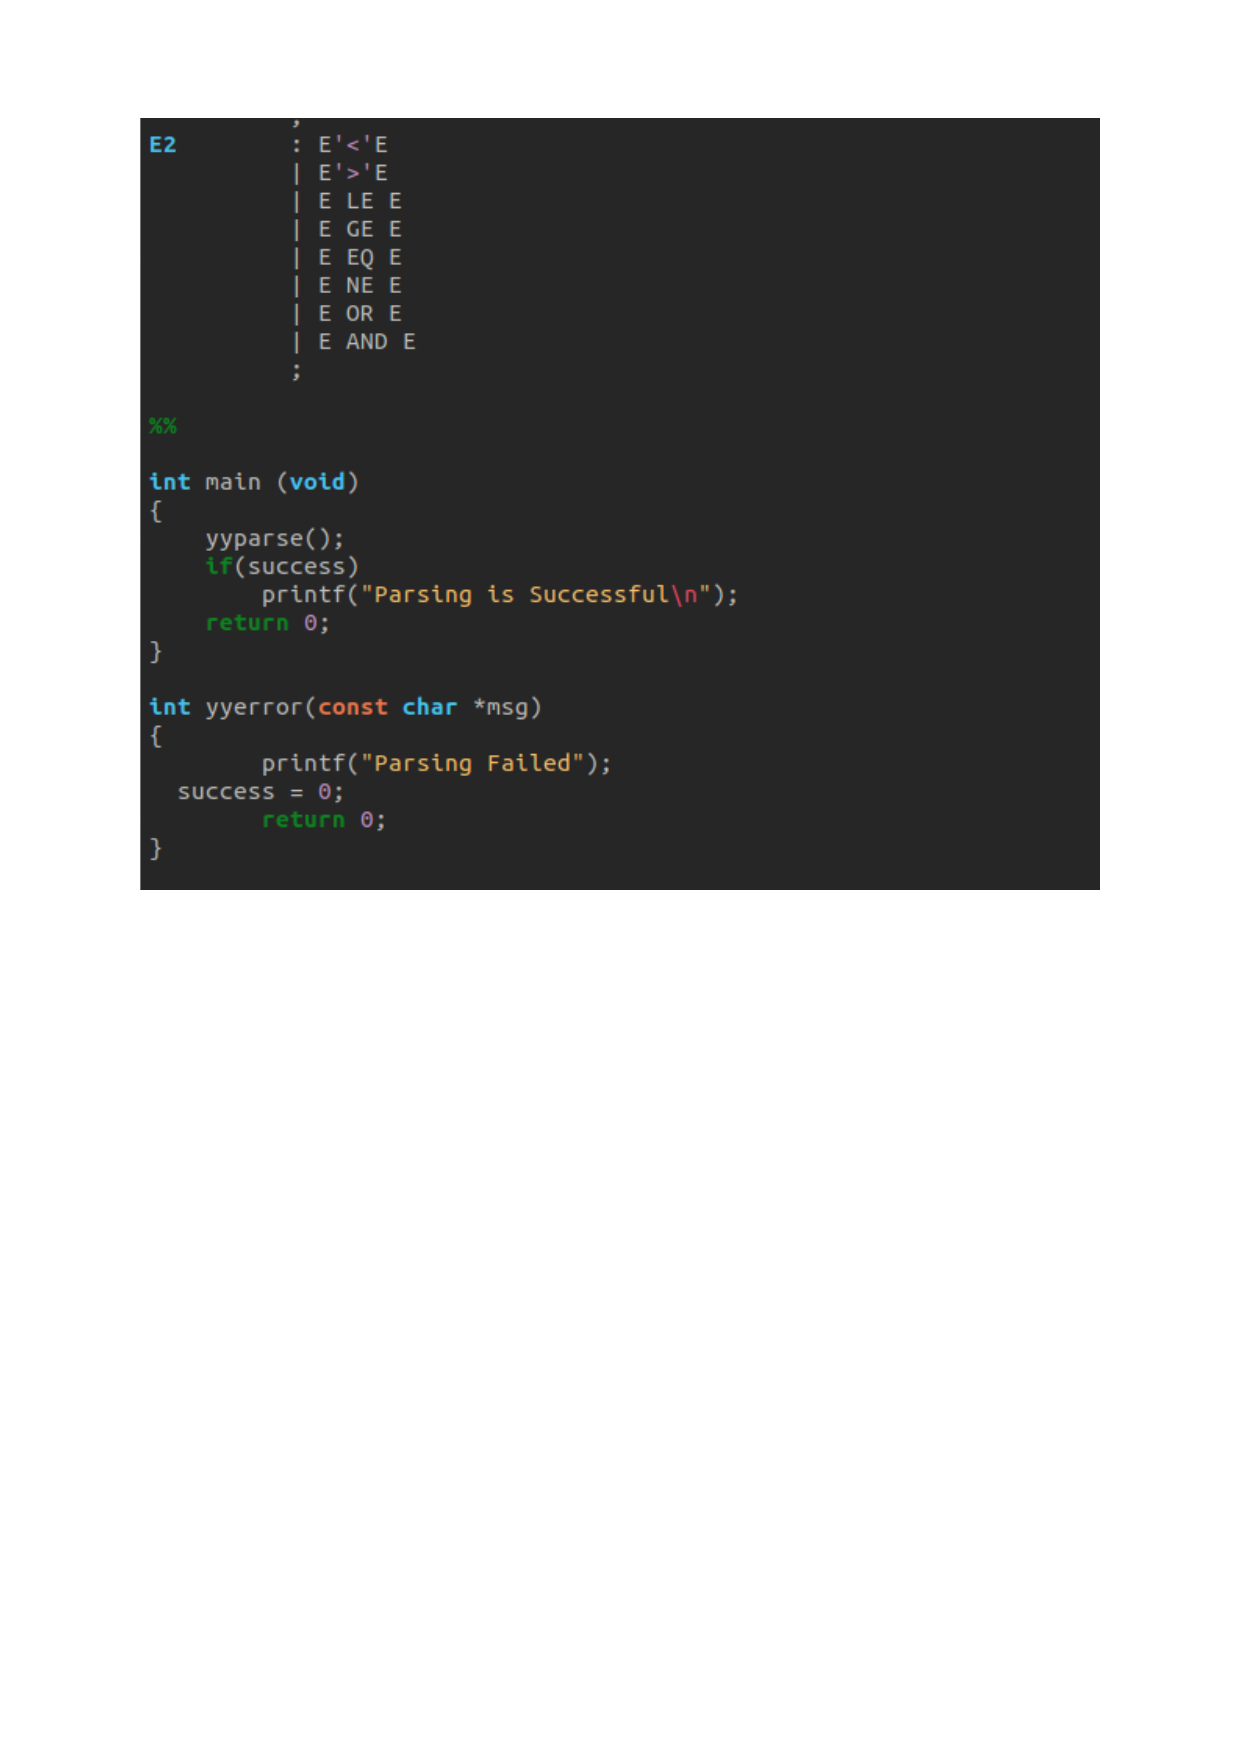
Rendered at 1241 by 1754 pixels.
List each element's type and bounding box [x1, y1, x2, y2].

picture [140, 118, 1100, 890]
